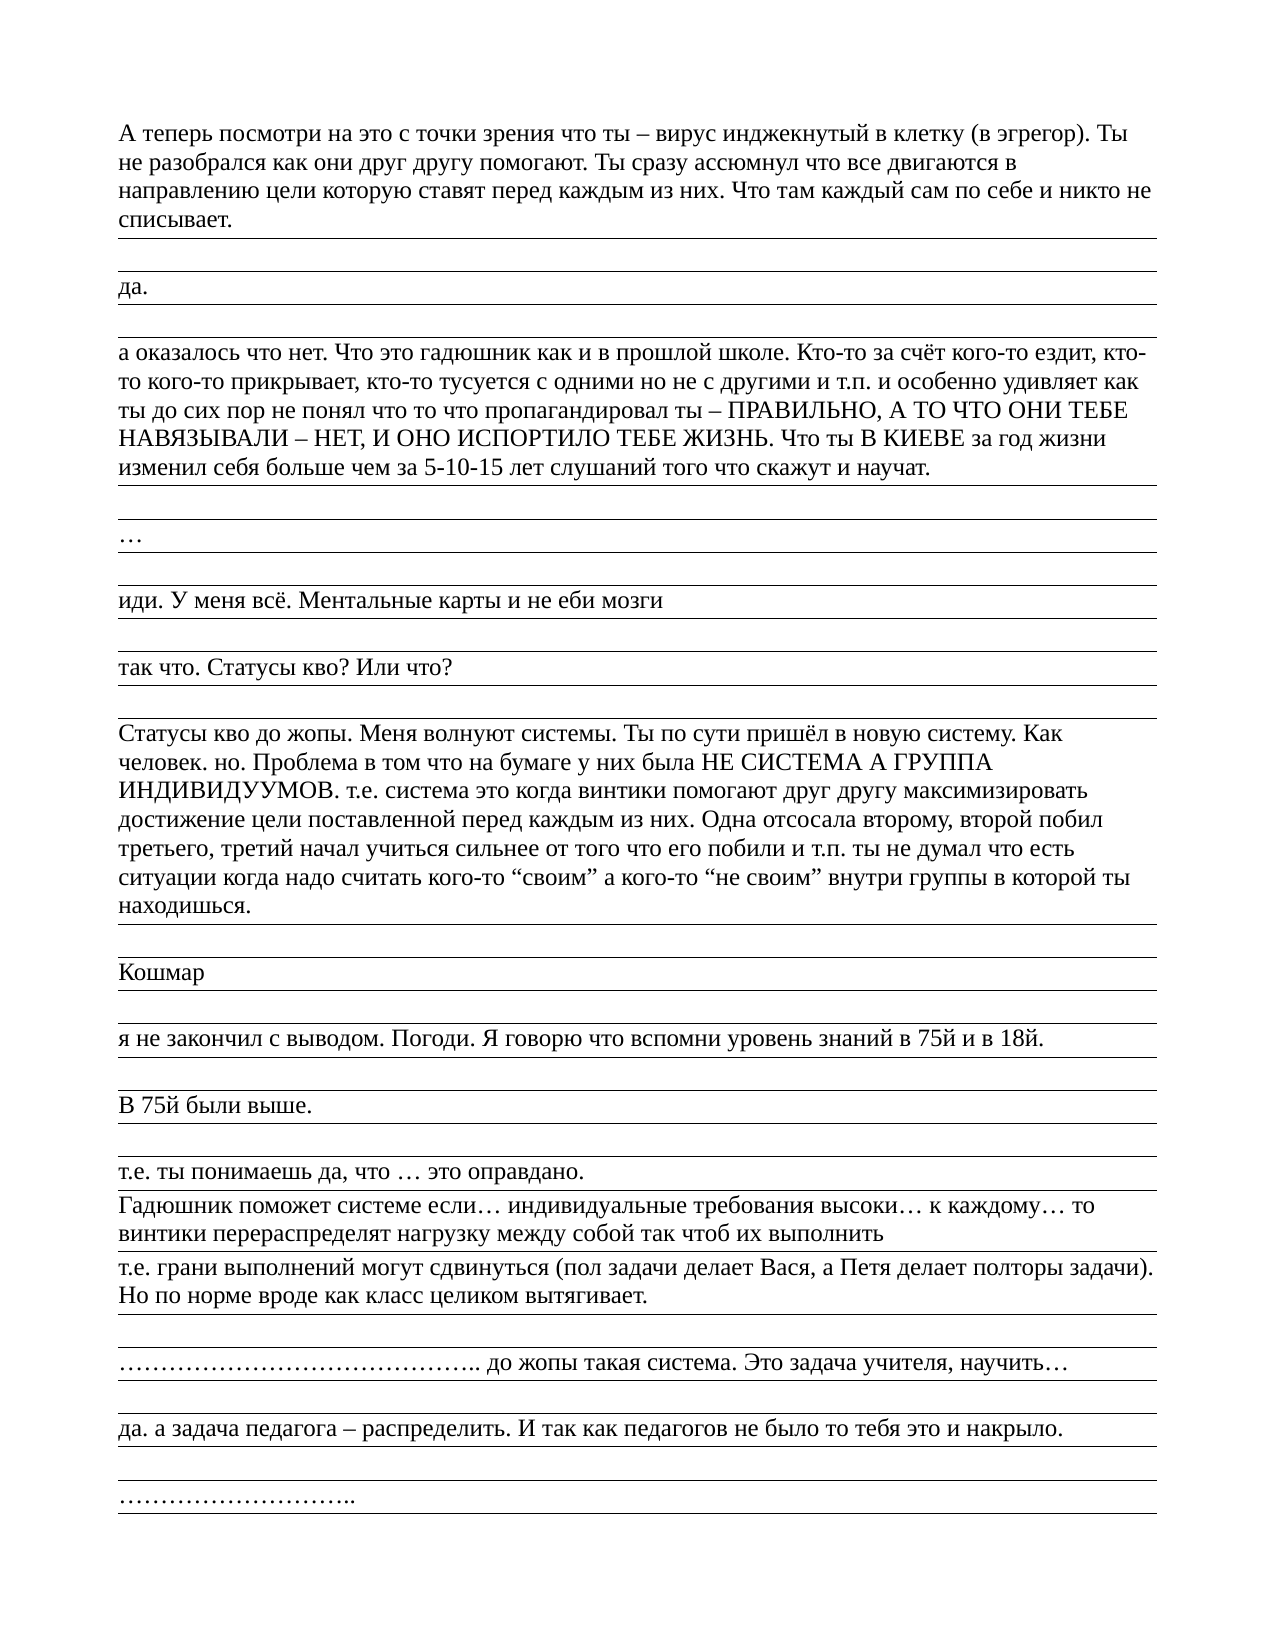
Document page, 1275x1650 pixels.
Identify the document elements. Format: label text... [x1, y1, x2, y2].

text т.е. ты понимаешь да, что … это оправдано. [118, 1157, 1157, 1190]
text Гадюшник поможет системе если… индивидуальные требования высоки… к каждому… то винтики перераспределят нагрузку между собой так чтоб их выполнить [118, 1191, 1157, 1251]
text …………………………………….. до жопы такая система. Это задача учителя, научить… [118, 1348, 1157, 1380]
text В 75й были выше. [118, 1091, 1157, 1123]
text да. [118, 272, 1157, 304]
text т.е. грани выполнений могут сдвинуться (пол задачи делает Вася, а Петя делает полторы задачи). Но по норме вроде как класс целиком вытягивает. [118, 1252, 1157, 1314]
text так что. Статусы кво? Или что? [118, 652, 1157, 685]
text а оказалось что нет. Что это гадюшник как и в прошлой школе. Кто-то за счёт кого-то ездит, кто-то кого-то прикрывает, кто-то тусуется с одними но не с другими и т.п. и особенно удивляет как ты до сих пор не понял что то что пропагандировал ты – ПРАВИЛЬНО, А ТО ЧТО ОНИ ТЕБЕ НАВЯЗЫВАЛИ – НЕТ, И ОНО ИСПОРТИЛО ТЕБЕ ЖИЗНЬ. Что ты В КИЕВЕ за год жизни изменил себя больше чем за 5-10-15 лет слушаний того что скажут и научат. [118, 338, 1157, 485]
text да. а задача педагога – распределить. И так как педагогов не было то тебя это и накрыло. [118, 1414, 1157, 1446]
text А теперь посмотри на это с точки зрения что ты – вирус инджекнутый в клетку (в эгрегор). Ты не разобрался как они друг другу помогают. Ты сразу ассюмнул что все двигаются в направлению цели которую ставят перед каждым из них. Что там каждый сам по себе и никто не списывает. [118, 118, 1157, 238]
text я не закончил с выводом. Погоди. Я говорю что вспомни уровень знаний в 75й и в 18й. [118, 1024, 1157, 1057]
text Статусы кво до жопы. Меня волнуют системы. Ты по сути пришёл в новую систему. Как человек. но. Проблема в том что на бумаге у них была НЕ СИСТЕМА А ГРУППА ИНДИВИДУУМОВ. т.е. система это когда винтики помогают друг другу максимизировать достижение цели поставленной перед каждым из них. Одна отсосала второму, второй побил третьего, третий начал учиться сильнее от того что его побили и т.п. ты не думал что есть ситуации когда надо считать кого-то “своим” а кого-то “не своим” внутри группы в которой ты находишься. [118, 719, 1157, 924]
text … [118, 520, 1157, 552]
text ……………………….. [118, 1481, 1157, 1513]
text иди. У меня всё. Ментальные карты и не еби мозги [118, 586, 1157, 618]
text Кошмар [118, 958, 1157, 990]
